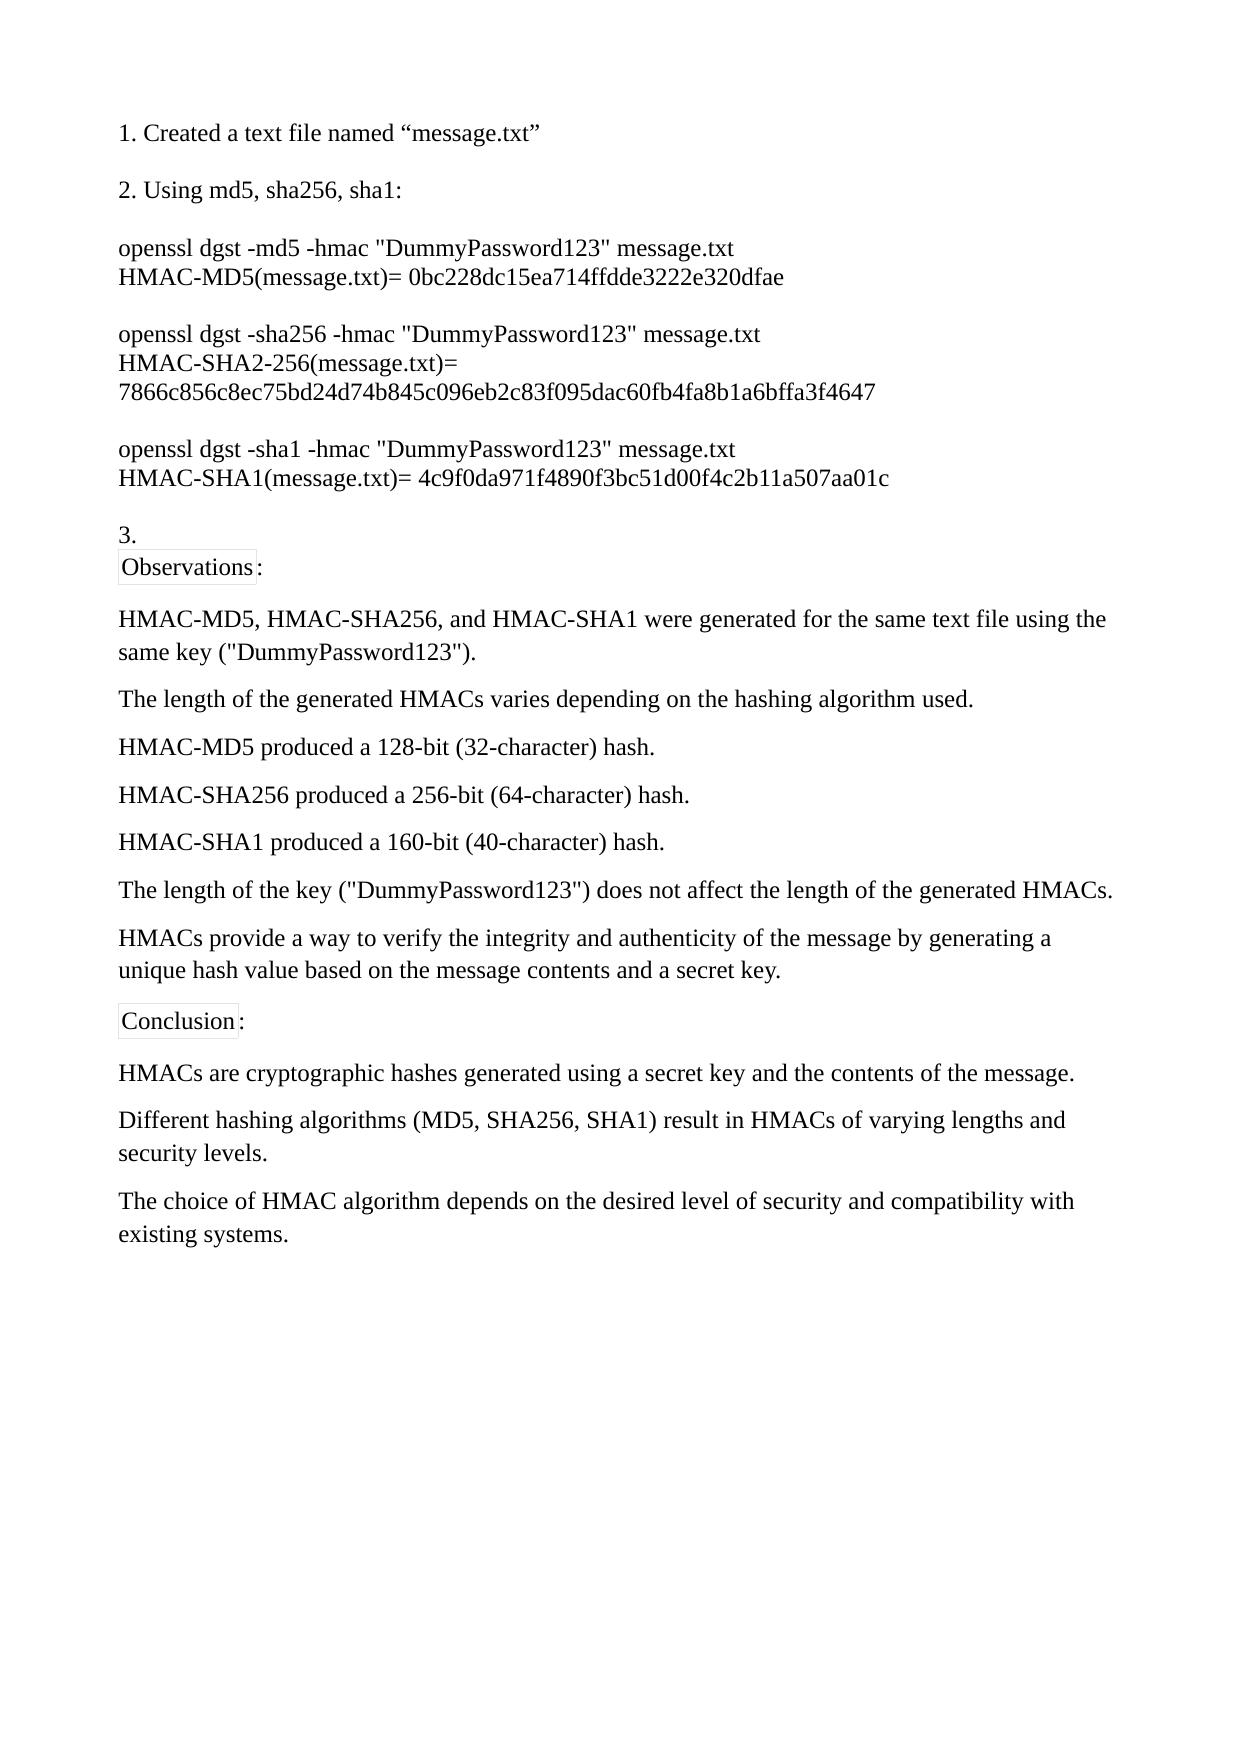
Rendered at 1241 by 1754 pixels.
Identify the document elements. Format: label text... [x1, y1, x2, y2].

text : [239, 1003, 1122, 1038]
text HMAC-MD5, HMAC-SHA256, and HMAC-SHA1 were generated for the same text file using the same key ("DummyPassword123"). [118, 604, 1122, 666]
text Observations [119, 550, 256, 584]
text The length of the generated HMACs varies depending on the hashing algorithm used. [118, 684, 1122, 713]
text The choice of HMAC algorithm depends on the desired level of security and compatibility with existing systems. [118, 1186, 1122, 1248]
text HMAC-SHA256 produced a 256-bit (64-character) hash. [118, 780, 1122, 808]
text openssl dgst -md5 -hmac "DummyPassword123" message.txt [118, 233, 1122, 262]
text Conclusion [119, 1004, 238, 1038]
text HMACs are cryptographic hashes generated using a secret key and the contents of the message. [118, 1058, 1122, 1087]
text openssl dgst -sha1 -hmac "DummyPassword123" message.txt [118, 434, 1122, 463]
text 3. [118, 521, 1122, 549]
text HMACs provide a way to verify the integrity and authenticity of the message by generating a unique hash value based on the message contents and a secret key. [118, 923, 1122, 984]
text openssl dgst -sha256 -hmac "DummyPassword123" message.txt [118, 319, 1122, 348]
text HMAC-SHA1(message.txt)= 4c9f0da971f4890f3bc51d00f4c2b11a507aa01c [118, 463, 1122, 492]
text HMAC-SHA2-256(message.txt)= 7866c856c8ec75bd24d74b845c096eb2c83f095dac60fb4fa8b1a6bffa3f4647 [118, 348, 1122, 406]
text HMAC-MD5 produced a 128-bit (32-character) hash. [118, 732, 1122, 761]
text 1. Created a text file named “message.txt” [118, 118, 1122, 147]
text HMAC-SHA1 produced a 160-bit (40-character) hash. [118, 827, 1122, 856]
text The length of the key ("DummyPassword123") does not affect the length of the generated HMACs. [118, 875, 1122, 904]
text 2. Using md5, sha256, sha1: [118, 176, 1122, 204]
text : [257, 549, 1122, 584]
text Different hashing algorithms (MD5, SHA256, SHA1) result in HMACs of varying lengths and security levels. [118, 1105, 1122, 1167]
text HMAC-MD5(message.txt)= 0bc228dc15ea714ffdde3222e320dfae [118, 262, 1122, 291]
